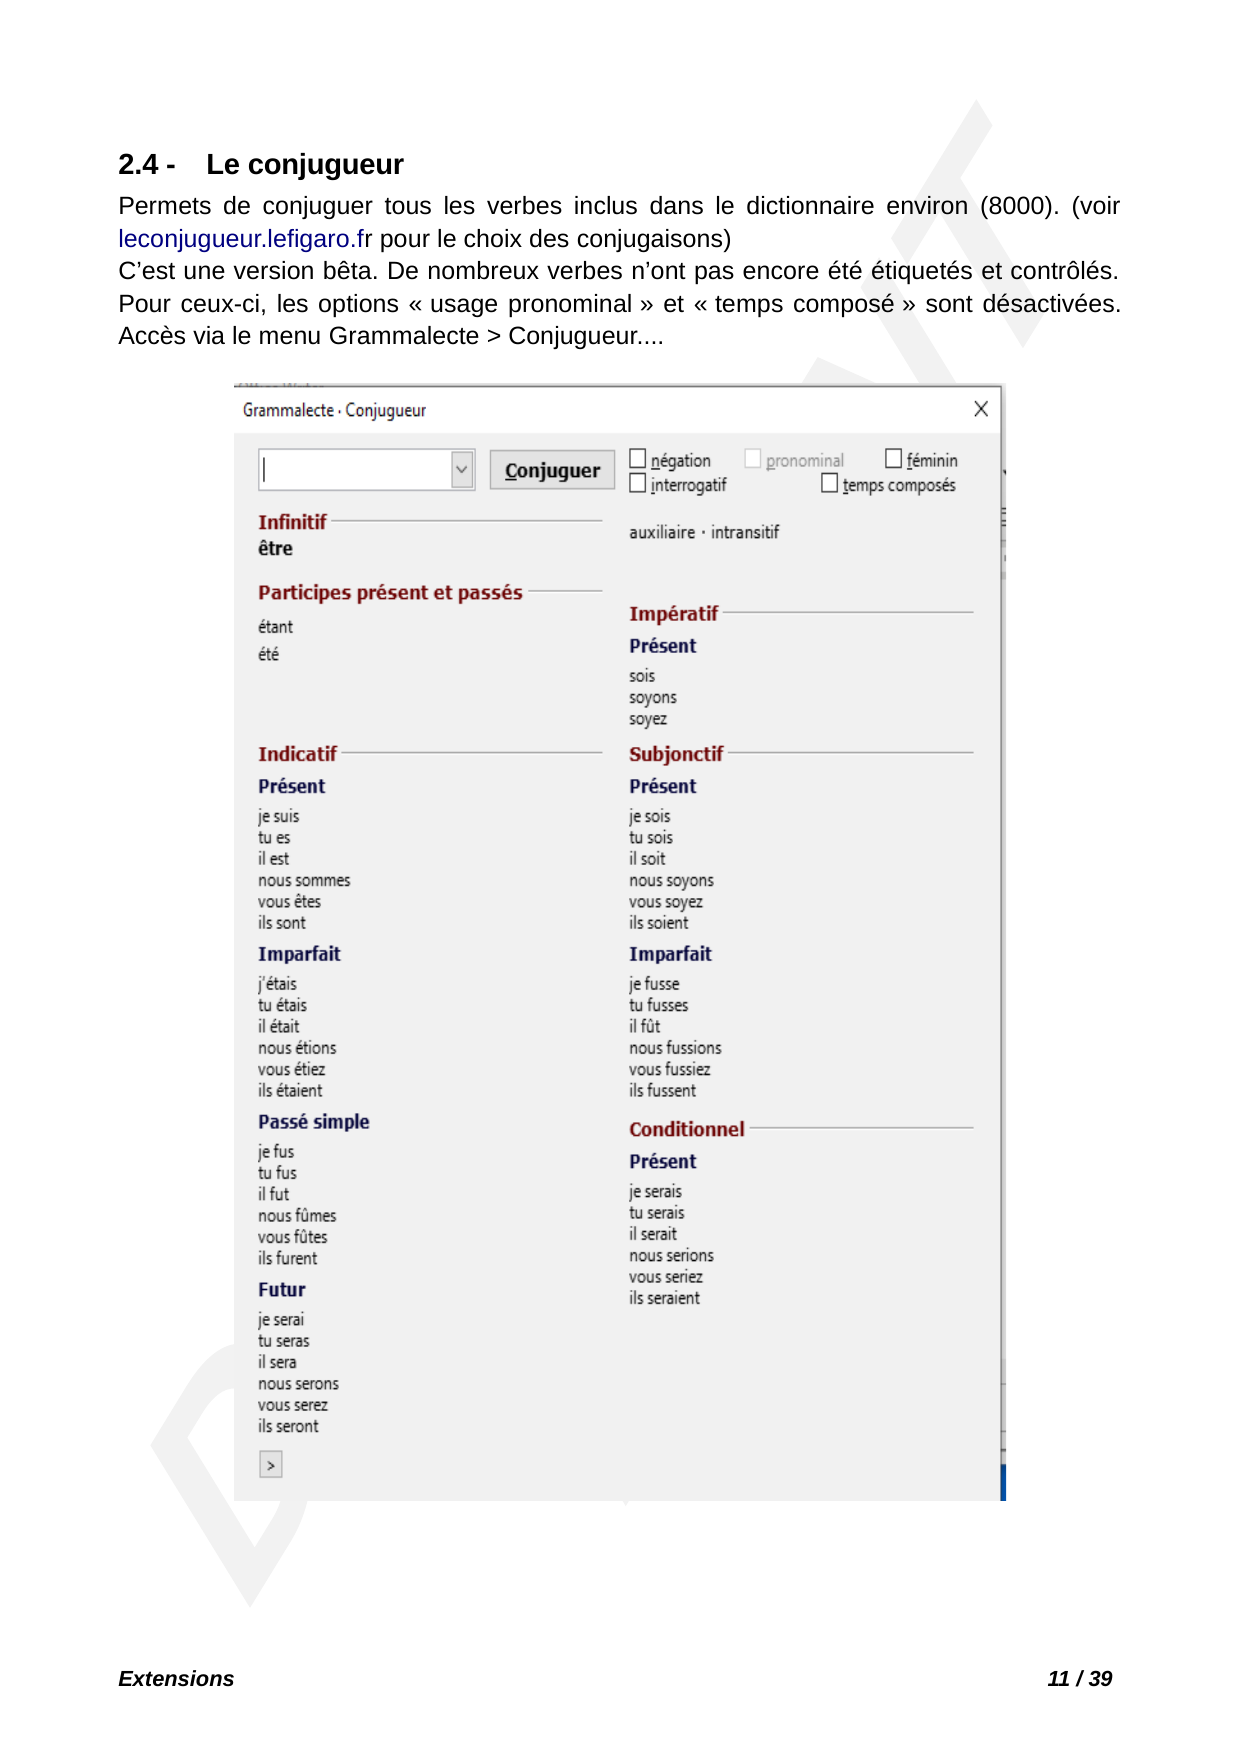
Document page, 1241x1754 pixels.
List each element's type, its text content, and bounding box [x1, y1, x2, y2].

subtitle Le conjugueur [118, 147, 1122, 181]
picture [234, 383, 1007, 1501]
text Permets de conjuguer tous les verbes inclus dans le dictionnaire environ (8000). (voir leconjugueur.lefigaro.fr pour le choix des conjugaisons) [118, 189, 1122, 254]
text C’est une version bêta. De nombreux verbes n’ont pas encore été étiquetés et contrôlés. Pour ceux-ci, les options « usage pronominal » et « temps composé » sont désactivées. Accès via le menu Grammalecte > Conjugueur.... [118, 254, 1122, 351]
